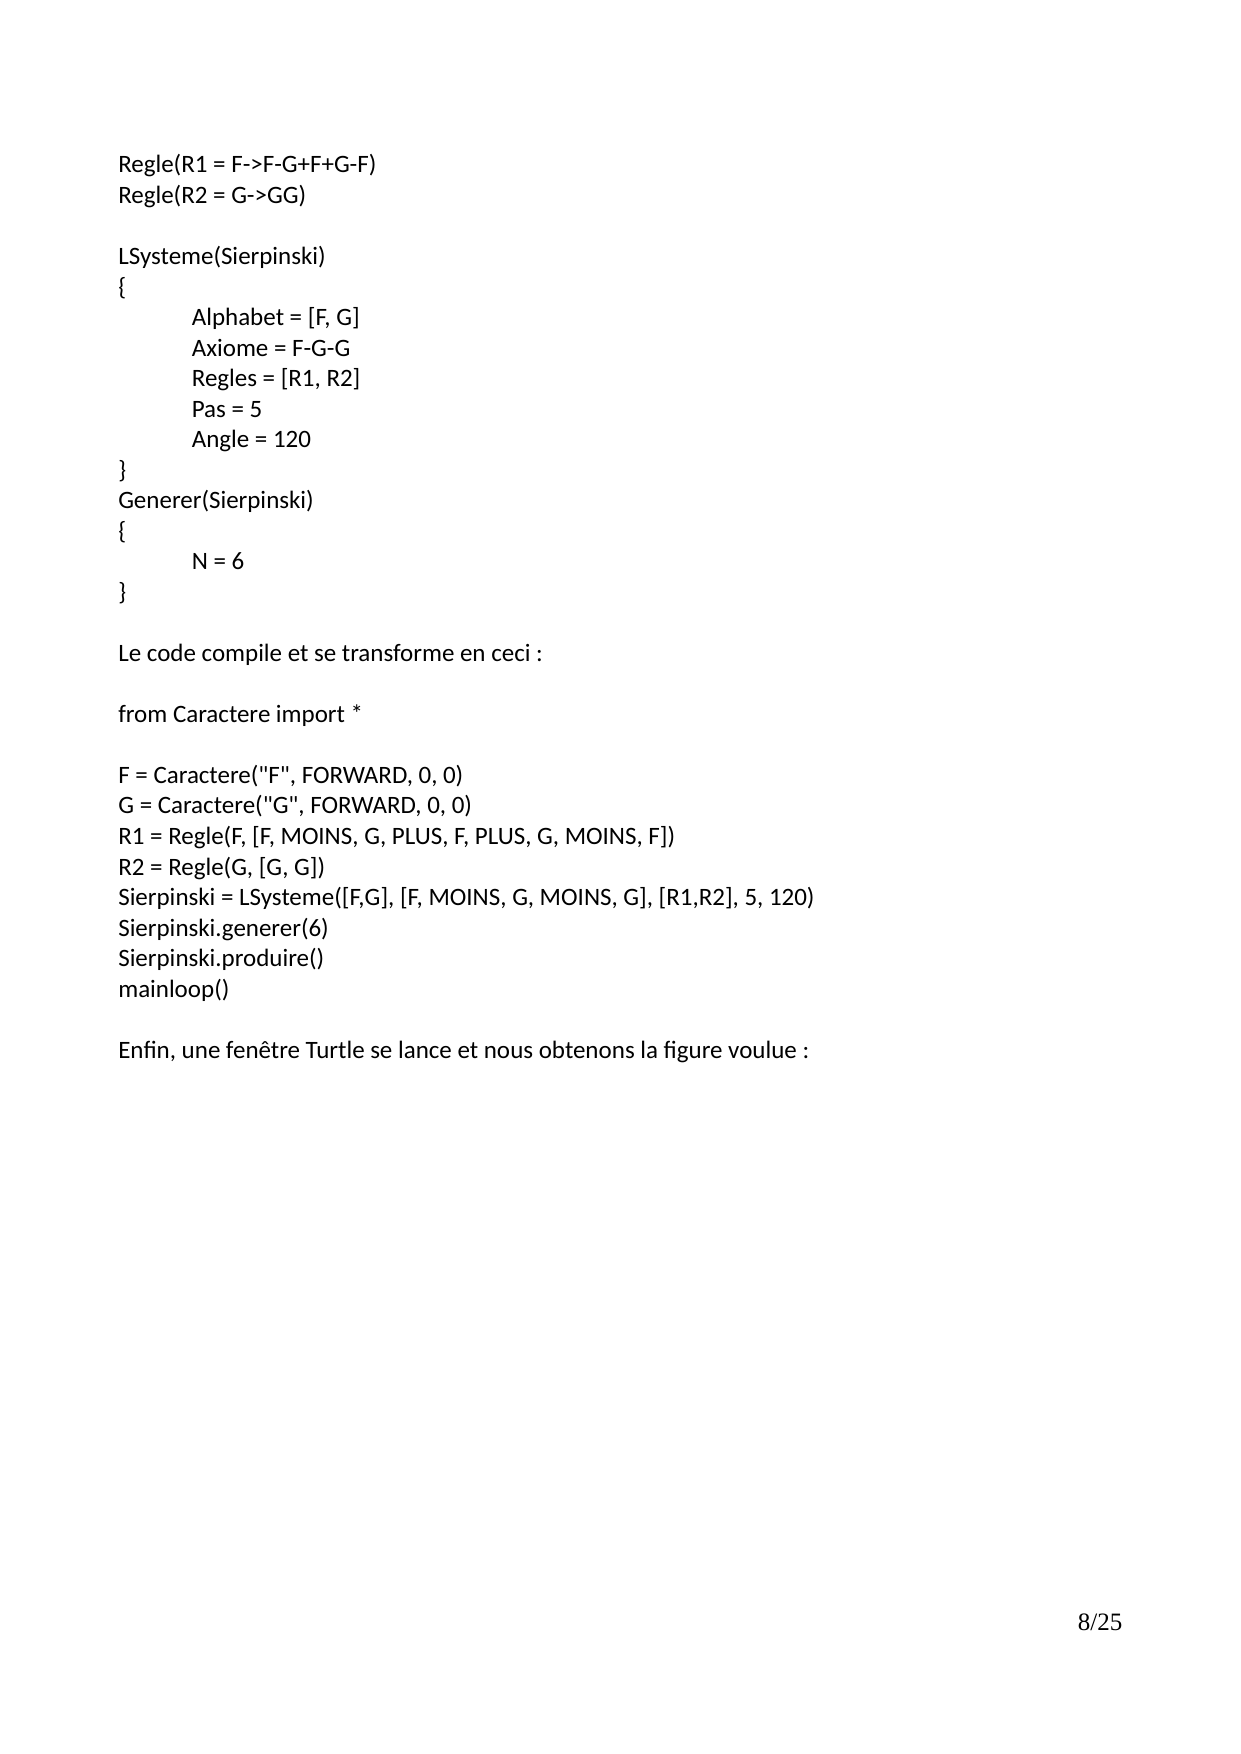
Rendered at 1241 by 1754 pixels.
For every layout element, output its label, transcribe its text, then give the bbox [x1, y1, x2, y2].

text Sierpinski.produire() [118, 942, 1122, 973]
text G = Caractere("G", FORWARD, 0, 0) [118, 789, 1122, 820]
text Axiome = F-G-G [118, 332, 1122, 362]
text Angle = 120 [118, 423, 1122, 454]
text mainloop() [118, 973, 1122, 1003]
text N = 6 [118, 545, 1122, 576]
text LSysteme(Sierpinski) [118, 240, 1122, 271]
text F = Caractere("F", FORWARD, 0, 0) [118, 759, 1122, 789]
text R2 = Regle(G, [G, G]) [118, 851, 1122, 881]
text Regle(R1 = F->F-G+F+G-F) [118, 149, 1122, 179]
text } [118, 576, 1122, 606]
text Le code compile et se transforme en ceci : [118, 637, 1122, 667]
text { [118, 515, 1122, 545]
text from Caractere import * [118, 698, 1122, 728]
text Sierpinski.generer(6) [118, 912, 1122, 942]
text } [118, 454, 1122, 484]
text Alphabet = [F, G] [118, 301, 1122, 332]
text { [118, 271, 1122, 301]
text Regle(R2 = G->GG) [118, 179, 1122, 210]
text Enfin, une fenêtre Turtle se lance et nous obtenons la figure voulue : [118, 1034, 1122, 1064]
text R1 = Regle(F, [F, MOINS, G, PLUS, F, PLUS, G, MOINS, F]) [118, 820, 1122, 851]
text Generer(Sierpinski) [118, 484, 1122, 515]
text Sierpinski = LSysteme([F,G], [F, MOINS, G, MOINS, G], [R1,R2], 5, 120) [118, 881, 1122, 912]
text Regles = [R1, R2] [118, 362, 1122, 393]
text Pas = 5 [118, 393, 1122, 423]
